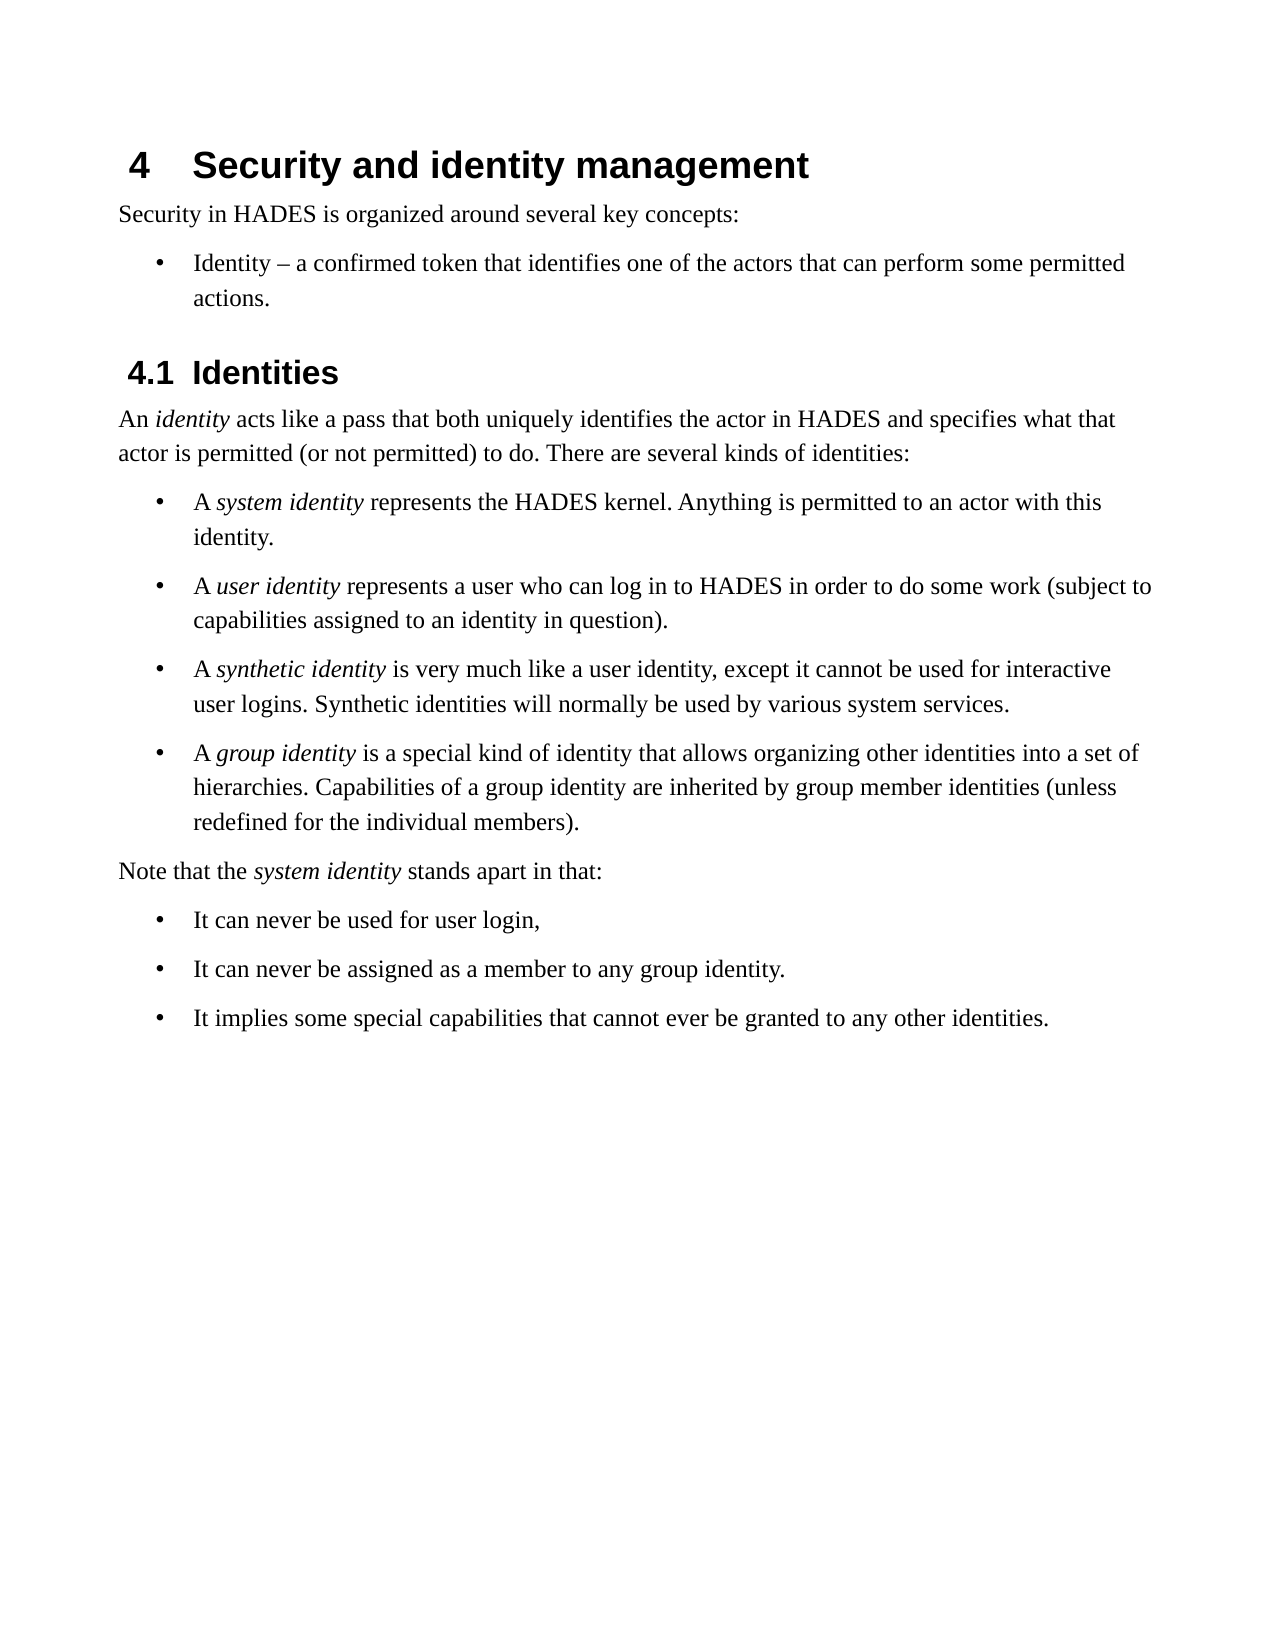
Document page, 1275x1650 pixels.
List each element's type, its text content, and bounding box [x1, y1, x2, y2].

list A group identity is a special kind of identity that allows organizing other identities into a set of hierarchies. Capabilities of a group identity are inherited by group member identities (unless redefined for the individual members). [156, 738, 1157, 836]
text An identity acts like a pass that both uniquely identifies the actor in HADES and specifies what that actor is permitted (or not permitted) to do. There are several kinds of identities: [118, 404, 1157, 467]
list It can never be used for user login, [156, 905, 1157, 934]
subtitle Security and identity management [118, 143, 1157, 187]
list It can never be assigned as a member to any group identity. [156, 954, 1157, 983]
list A synthetic identity is very much like a user identity, except it cannot be used for interactive user logins. Synthetic identities will normally be used by various system services. [156, 654, 1157, 718]
list A system identity represents the HADES kernel. Anything is permitted to an actor with this identity. [156, 487, 1157, 551]
list Identity – a confirmed token that identifies one of the actors that can perform some permitted actions. [156, 248, 1157, 312]
list It implies some special capabilities that cannot ever be granted to any other identities. [156, 1003, 1157, 1032]
text Security in HADES is organized around several key concepts: [118, 199, 1157, 228]
text Note that the system identity stands apart in that: [118, 856, 1157, 885]
subtitle Identities [118, 353, 1157, 391]
list A user identity represents a user who can log in to HADES in order to do some work (subject to capabilities assigned to an identity in question). [156, 571, 1157, 634]
